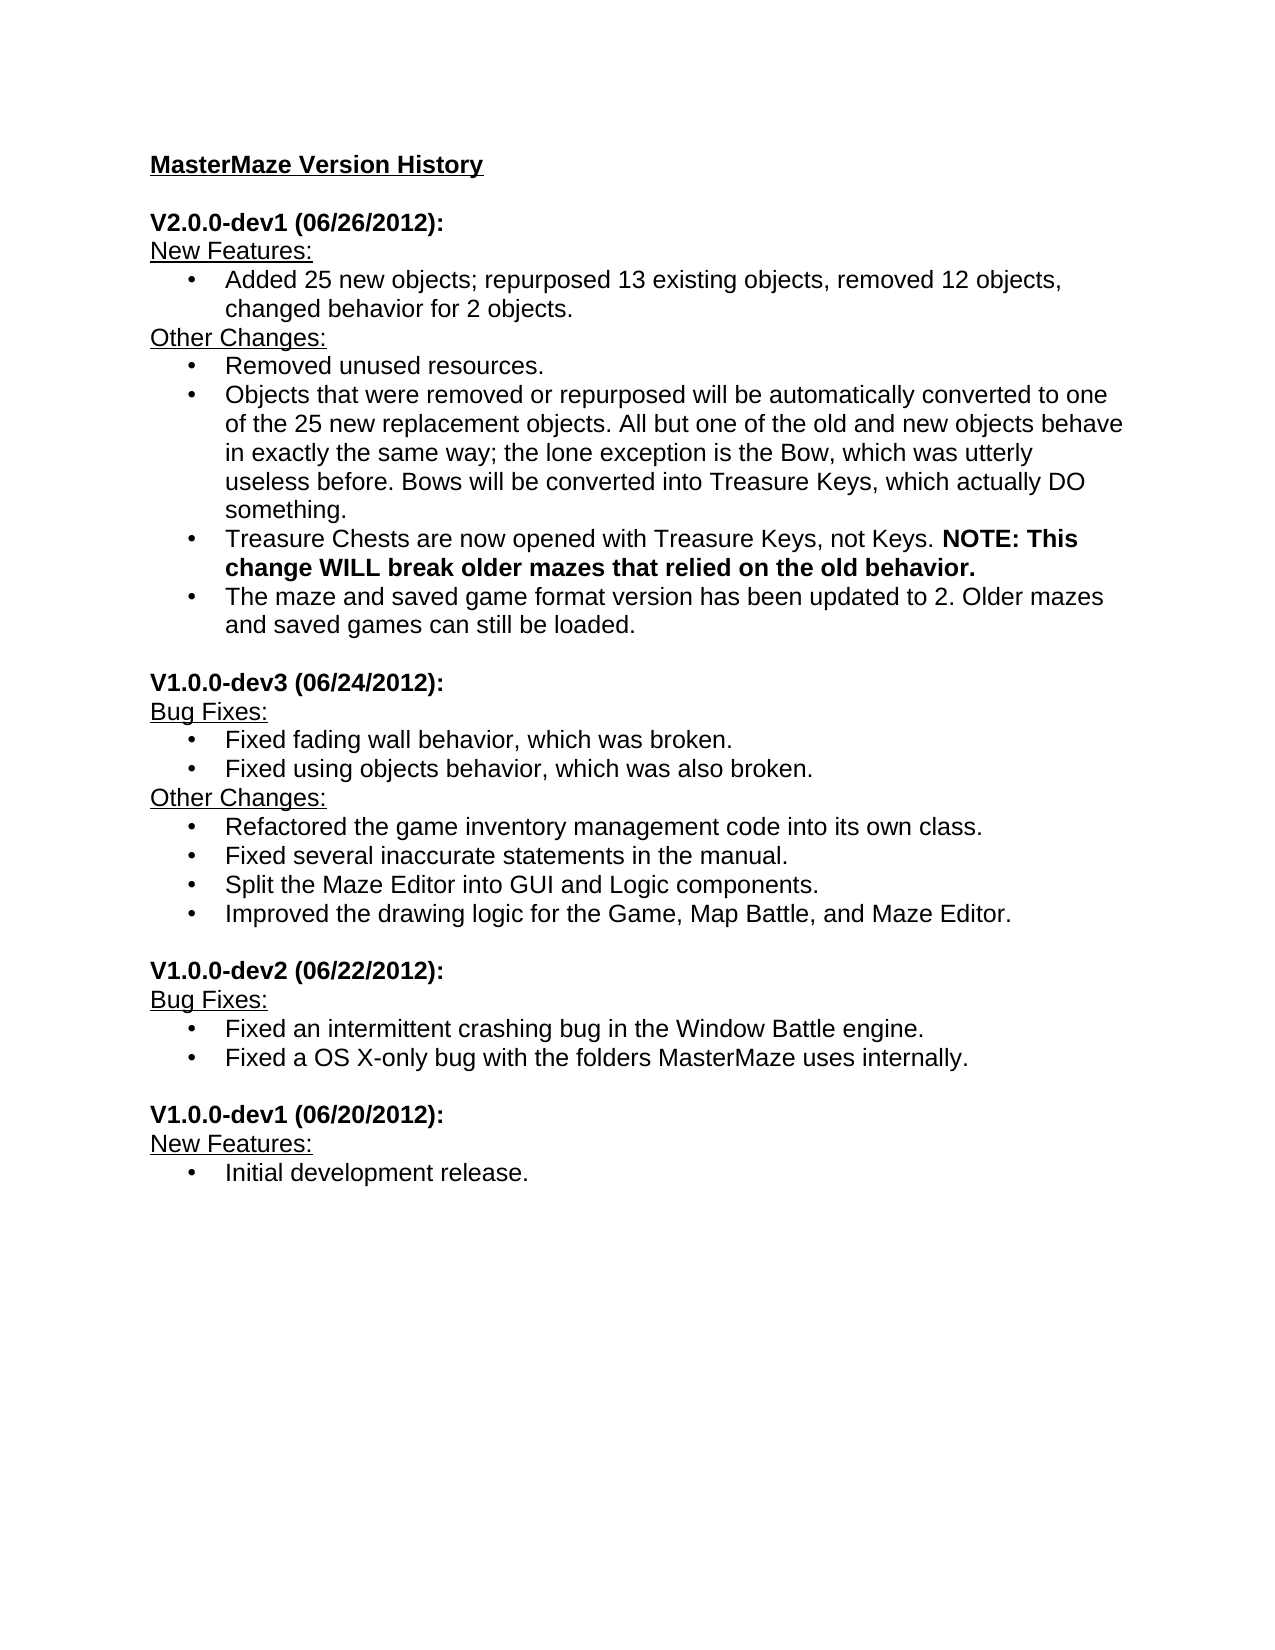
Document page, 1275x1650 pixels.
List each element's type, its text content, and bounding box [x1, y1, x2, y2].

text Bug Fixes: [150, 697, 1125, 726]
list Objects that were removed or repurposed will be automatically converted to one of the 25 new replacement objects. All but one of the old and new objects behave in exactly the same way; the lone exception is the Bow, which was utterly useless before. Bows will be converted into Treasure Keys, which actually DO something. [187, 380, 1125, 524]
text New Features: [150, 236, 1125, 265]
list Treasure Chests are now opened with Treasure Keys, not Keys. NOTE: This change WILL break older mazes that relied on the old behavior. [187, 524, 1125, 582]
list Fixed a OS X-only bug with the folders MasterMaze uses internally. [187, 1042, 1125, 1071]
list Added 25 new objects; repurposed 13 existing objects, removed 12 objects, changed behavior for 2 objects. [187, 265, 1125, 323]
text V2.0.0-dev1 (06/26/2012): [150, 207, 1125, 236]
list Fixed using objects behavior, which was also broken. [187, 754, 1125, 783]
list Initial development release. [187, 1158, 1125, 1186]
text Other Changes: [150, 783, 1125, 812]
list Split the Maze Editor into GUI and Logic components. [187, 870, 1125, 898]
text Other Changes: [150, 323, 1125, 351]
text Bug Fixes: [150, 985, 1125, 1014]
list Removed unused resources. [187, 351, 1125, 380]
text V1.0.0-dev1 (06/20/2012): [150, 1100, 1125, 1129]
list Fixed an intermittent crashing bug in the Window Battle engine. [187, 1014, 1125, 1042]
text V1.0.0-dev2 (06/22/2012): [150, 956, 1125, 985]
list Fixed several inaccurate statements in the manual. [187, 841, 1125, 870]
list Fixed fading wall behavior, which was broken. [187, 726, 1125, 754]
text V1.0.0-dev3 (06/24/2012): [150, 668, 1125, 697]
list The maze and saved game format version has been updated to 2. Older mazes and saved games can still be loaded. [187, 582, 1125, 639]
list Refactored the game inventory management code into its own class. [187, 812, 1125, 841]
text MasterMaze Version History [150, 150, 1125, 179]
text New Features: [150, 1129, 1125, 1158]
list Improved the drawing logic for the Game, Map Battle, and Maze Editor. [187, 898, 1125, 927]
